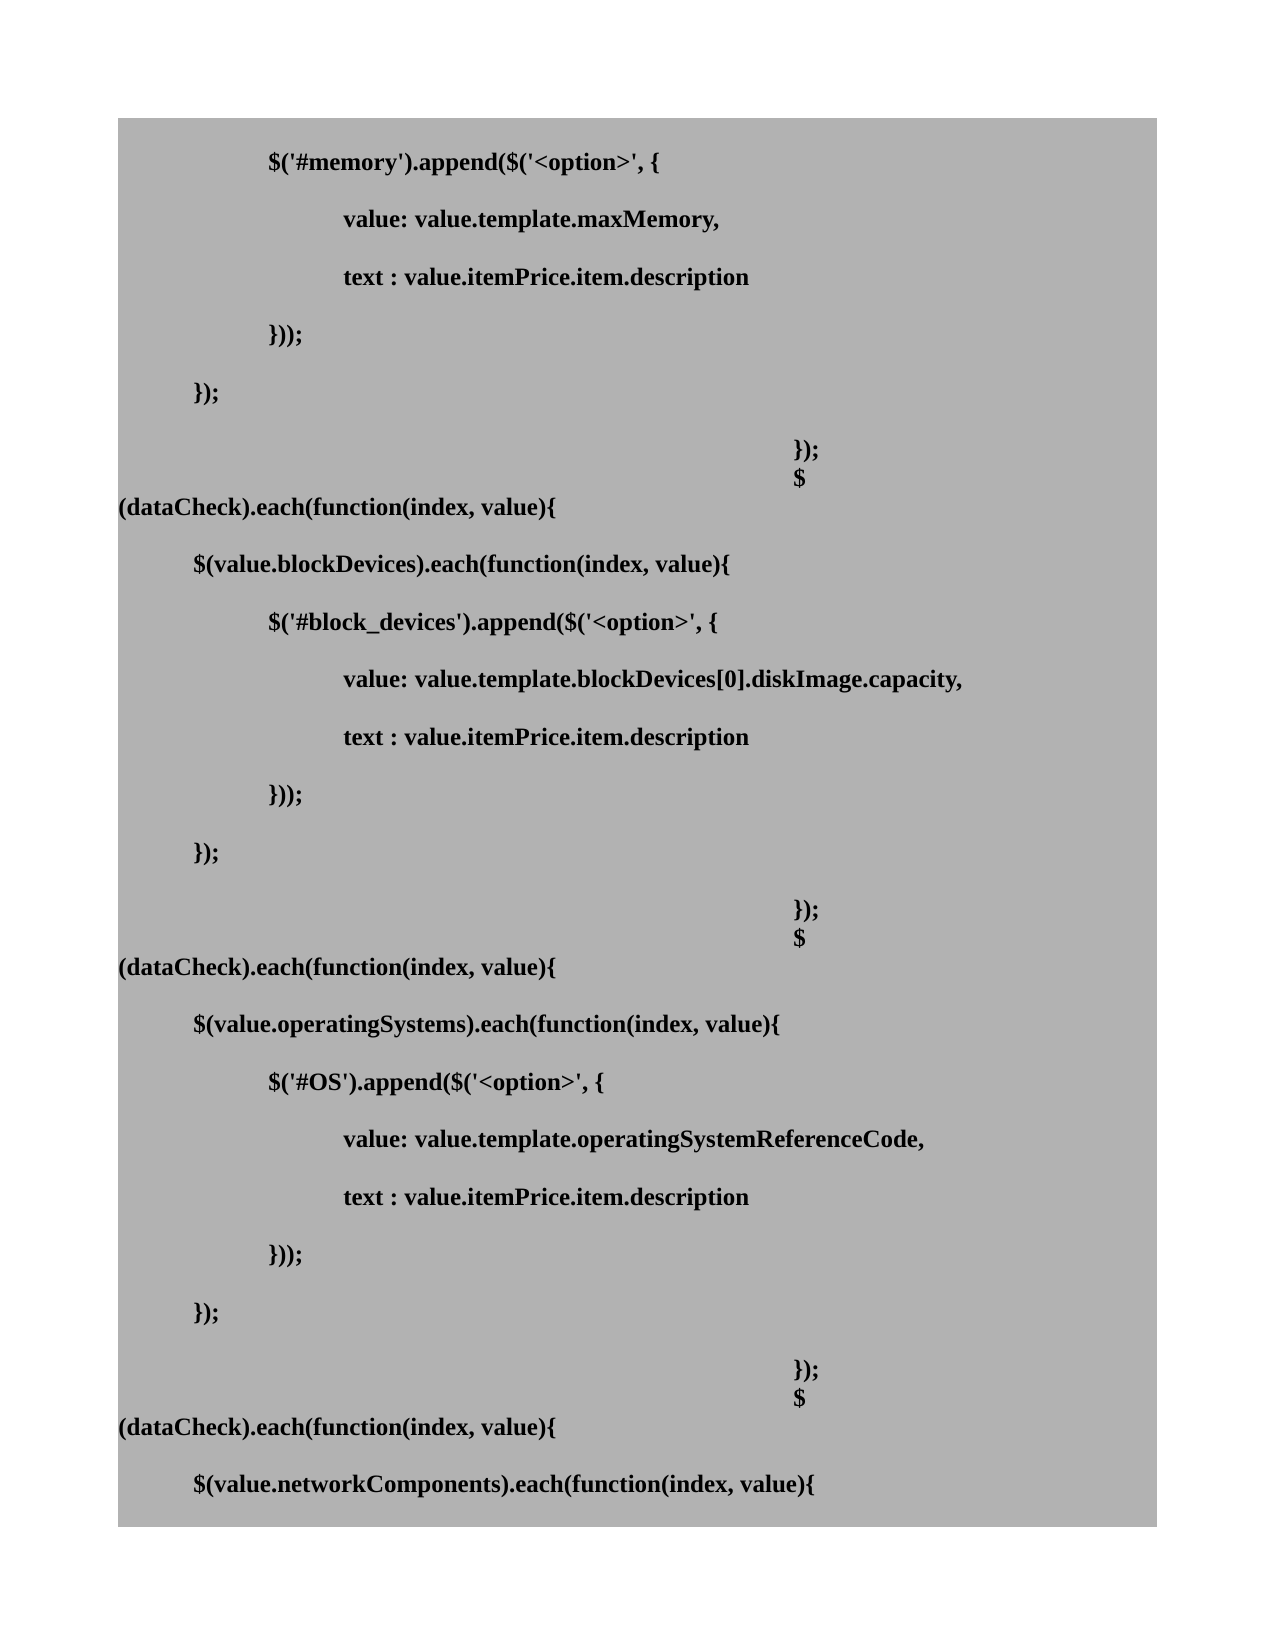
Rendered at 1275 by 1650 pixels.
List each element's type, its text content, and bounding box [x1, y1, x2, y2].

text }); [118, 434, 1157, 463]
text })); [118, 1211, 1157, 1268]
text $('#OS').append($('<option>', { [118, 1038, 1157, 1096]
text }); [118, 1354, 1157, 1383]
text [118, 1498, 1157, 1527]
text value: value.template.operatingSystemReferenceCode, [118, 1096, 1157, 1153]
text })); [118, 751, 1157, 808]
text value: value.template.maxMemory, [118, 176, 1157, 233]
text }); [118, 348, 1157, 406]
text text : value.itemPrice.item.description [118, 1153, 1157, 1211]
text $('#memory').append($('<option>', { [118, 118, 1157, 176]
text $(value.networkComponents).each(function(index, value){ [118, 1441, 1157, 1498]
text $(value.blockDevices).each(function(index, value){ [118, 521, 1157, 578]
text }); [118, 808, 1157, 866]
text $(dataCheck).each(function(index, value){ [118, 1383, 1157, 1441]
text $(dataCheck).each(function(index, value){ [118, 463, 1157, 521]
text $(dataCheck).each(function(index, value){ [118, 923, 1157, 981]
text text : value.itemPrice.item.description [118, 233, 1157, 291]
text })); [118, 291, 1157, 348]
text $(value.operatingSystems).each(function(index, value){ [118, 981, 1157, 1038]
text $('#block_devices').append($('<option>', { [118, 578, 1157, 636]
text text : value.itemPrice.item.description [118, 693, 1157, 751]
text }); [118, 1268, 1157, 1326]
text value: value.template.blockDevices[0].diskImage.capacity, [118, 636, 1157, 693]
text }); [118, 894, 1157, 923]
